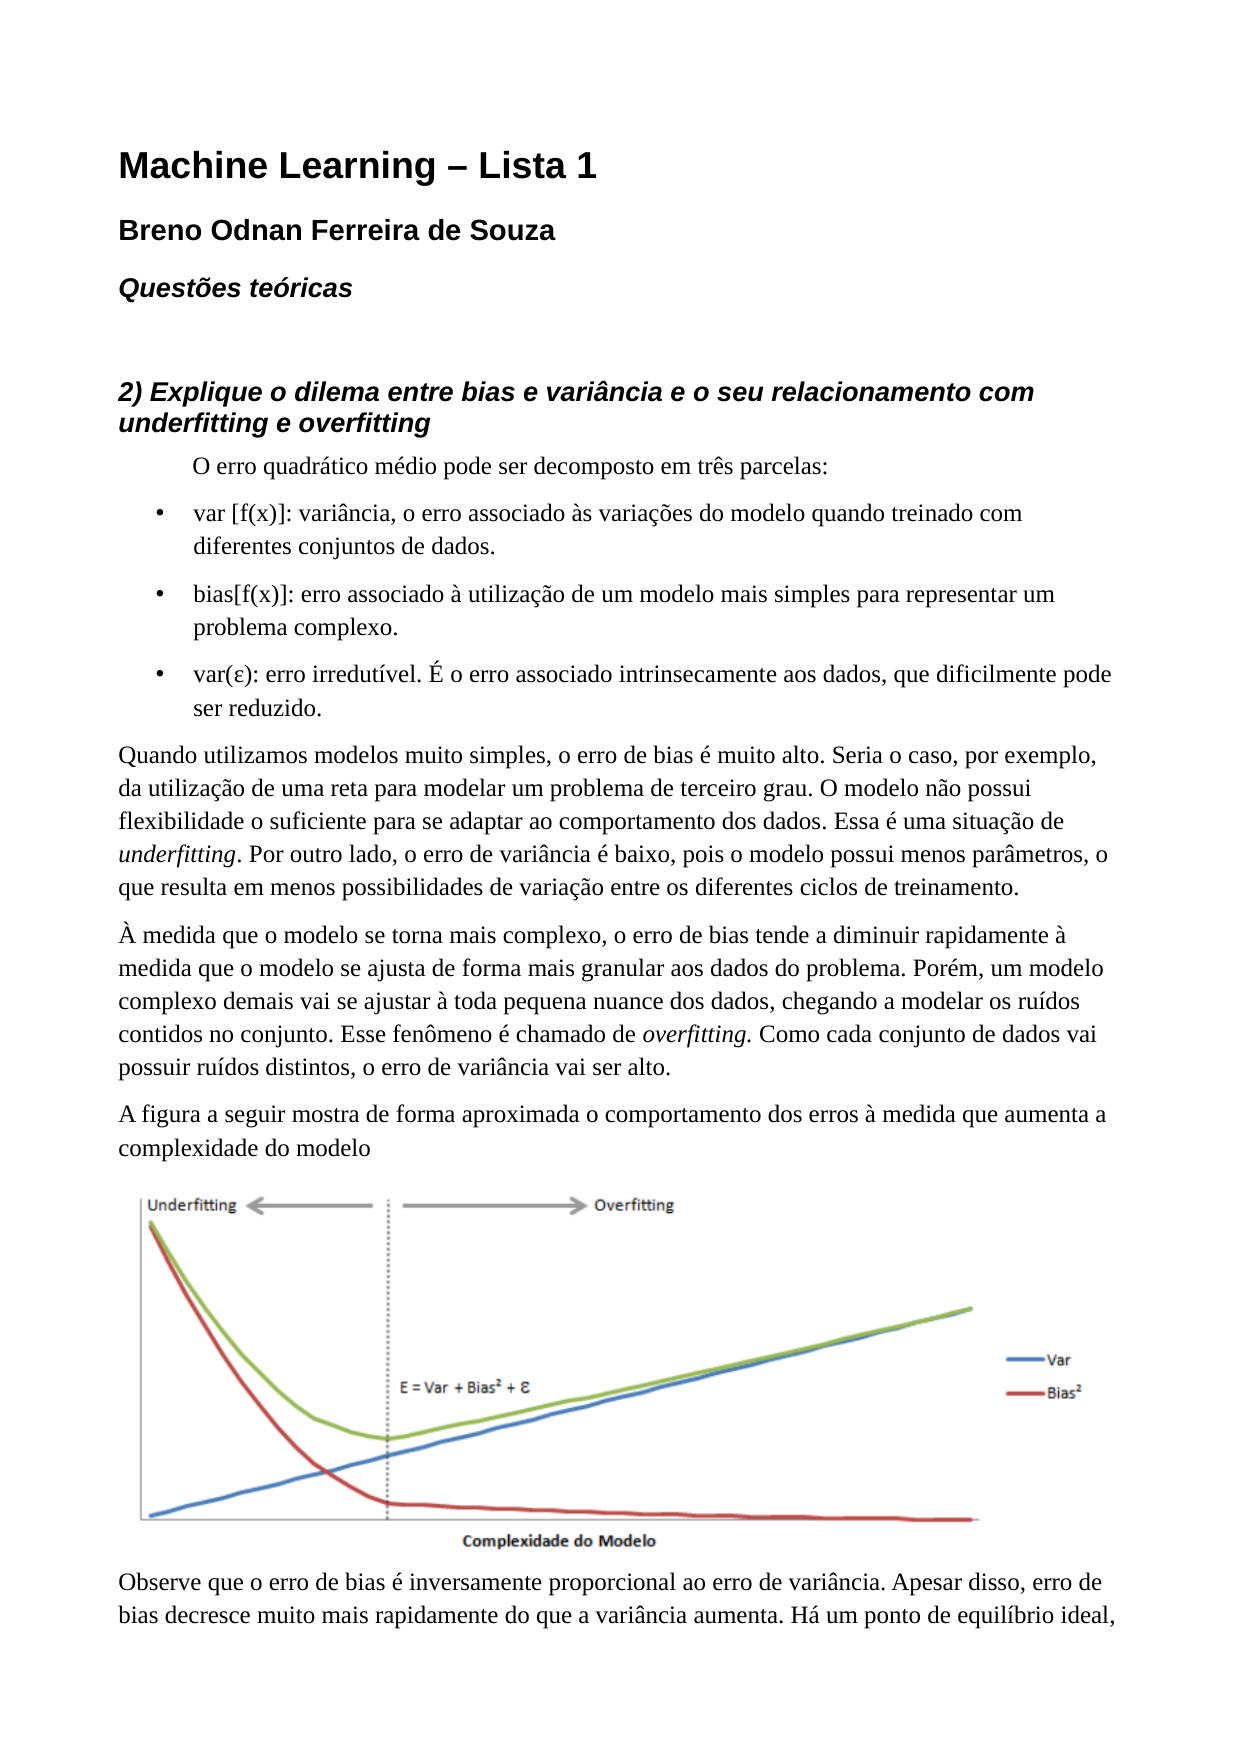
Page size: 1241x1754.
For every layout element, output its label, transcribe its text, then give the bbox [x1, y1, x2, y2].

text O erro quadrático médio pode ser decomposto em três parcelas: [118, 451, 1122, 479]
subtitle Breno Odnan Ferreira de Souza [118, 213, 1122, 247]
text Observe que o erro de bias é inversamente proporcional ao erro de variância. Apesar disso, erro de bias decresce muito mais rapidamente do que a variância aumenta. Há um ponto de equilíbrio ideal, [118, 1563, 1122, 1629]
subtitle Machine Learning – Lista 1 [118, 143, 1122, 186]
list var(ε): erro irredutível. É o erro associado intrinsecamente aos dados, que dificilmente pode ser reduzido. [156, 659, 1122, 721]
list var [f(x)]: variância, o erro associado às variações do modelo quando treinado com diferentes conjuntos de dados. [156, 498, 1122, 560]
subtitle Questões teóricas [118, 272, 1122, 303]
text A figura a seguir mostra de forma aproximada o comportamento dos erros à medida que aumenta a complexidade do modelo [118, 1099, 1122, 1161]
list bias[f(x)]: erro associado à utilização de um modelo mais simples para representar um problema complexo. [156, 579, 1122, 641]
subtitle 2) Explique o dilema entre bias e variância e o seu relacionamento com underfitting e overfitting [118, 376, 1122, 438]
picture [118, 1180, 1123, 1563]
text Quando utilizamos modelos muito simples, o erro de bias é muito alto. Seria o caso, por exemplo, da utilização de uma reta para modelar um problema de terceiro grau. O modelo não possui flexibilidade o suficiente para se adaptar ao comportamento dos dados. Essa é uma situação de underfitting. Por outro lado, o erro de variância é baixo, pois o modelo possui menos parâmetros, o que resulta em menos possibilidades de variação entre os diferentes ciclos de treinamento. [118, 740, 1122, 901]
text À medida que o modelo se torna mais complexo, o erro de bias tende a diminuir rapidamente à medida que o modelo se ajusta de forma mais granular aos dados do problema. Porém, um modelo complexo demais vai se ajustar à toda pequena nuance dos dados, chegando a modelar os ruídos contidos no conjunto. Esse fenômeno é chamado de overfitting. Como cada conjunto de dados vai possuir ruídos distintos, o erro de variância vai ser alto. [118, 920, 1122, 1081]
